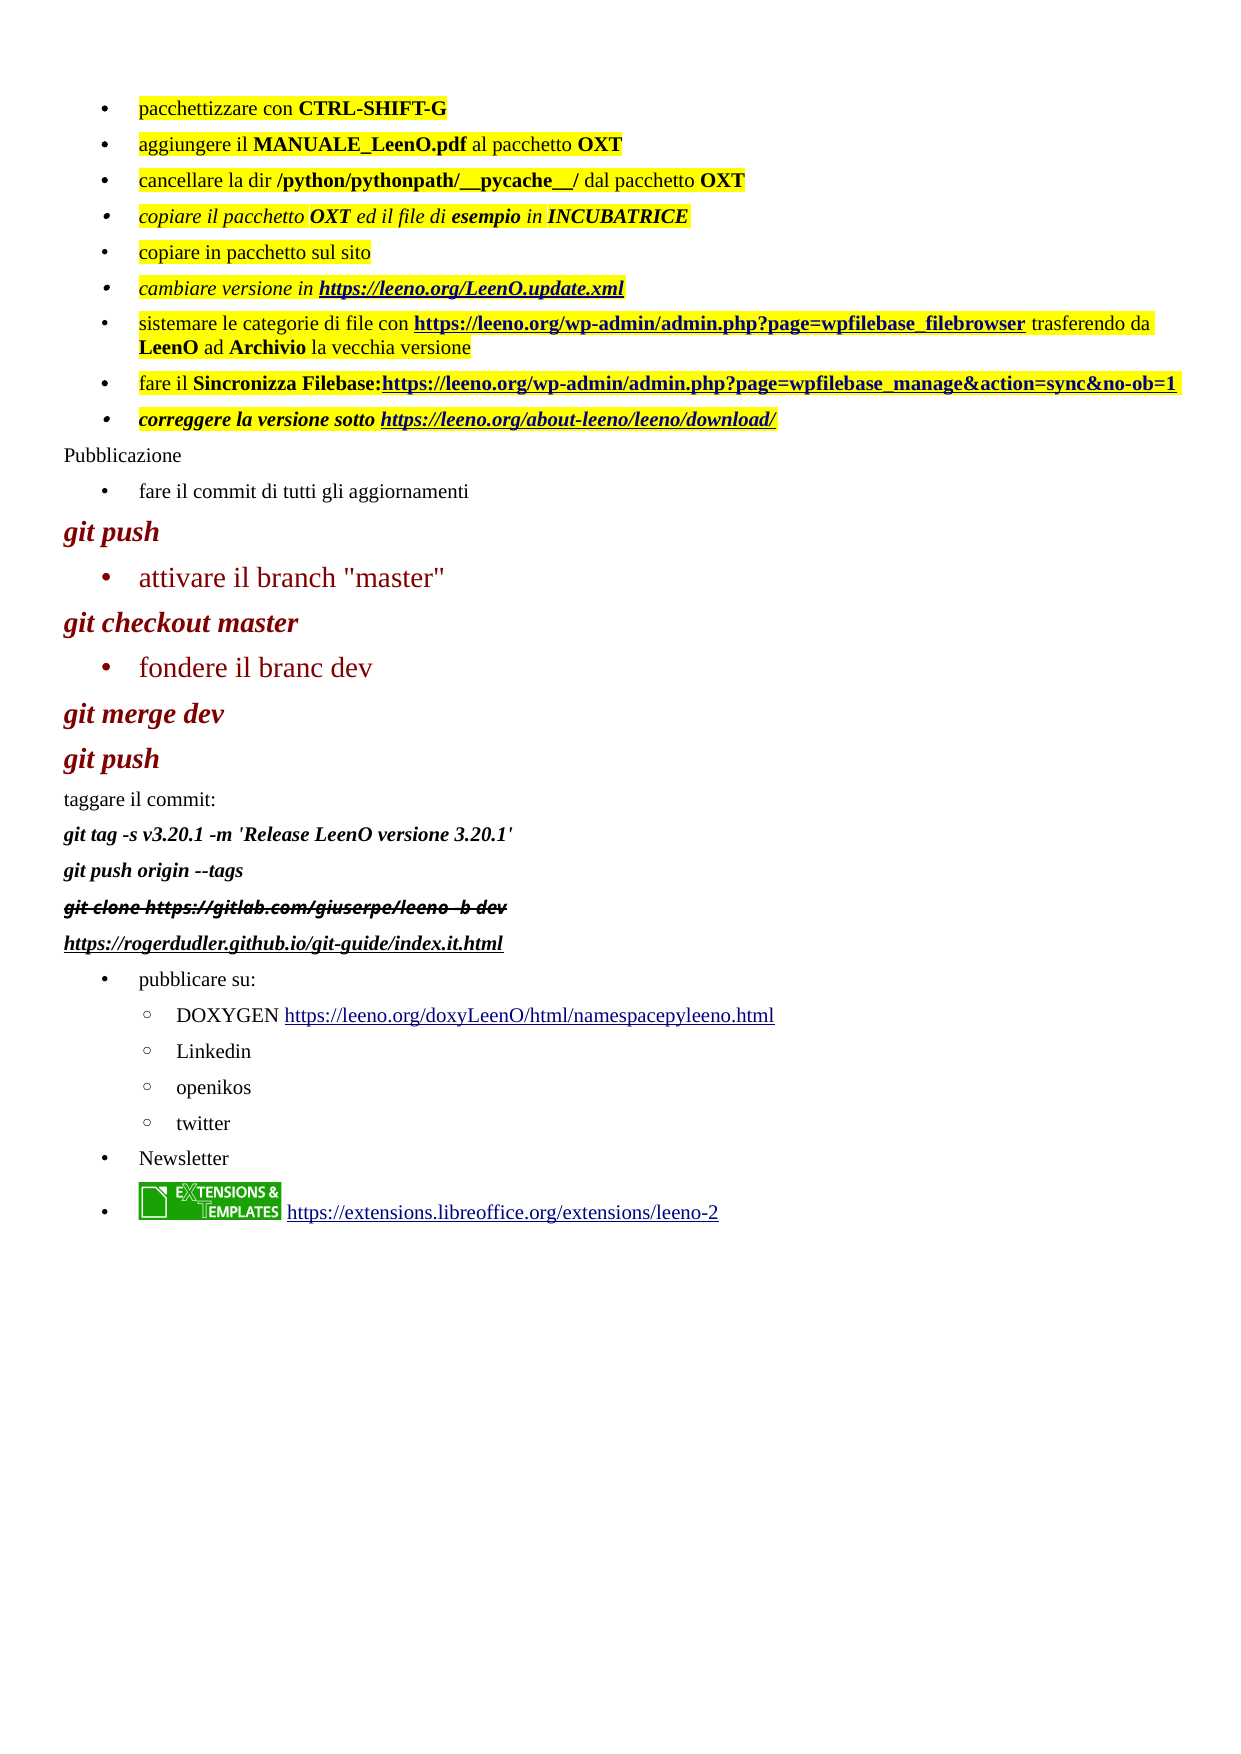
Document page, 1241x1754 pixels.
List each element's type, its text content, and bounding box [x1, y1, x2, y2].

list pacchettizzare con CTRL-SHIFT-G [101, 96, 1185, 120]
list copiare in pacchetto sul sito [101, 239, 1185, 264]
list twitter [138, 1111, 1185, 1134]
picture [138, 1182, 282, 1220]
list correggere la versione sotto https://leeno.org/about-leeno/leeno/download/ [101, 407, 1185, 431]
list cancellare la dir /python/pythonpath/__pycache__/ dal pacchetto OXT [101, 168, 1185, 192]
text git push [63, 741, 1185, 775]
text git tag -s v3.20.1 -m 'Release LeenO versione 3.20.1' [63, 822, 1185, 846]
text git push origin --tags [63, 858, 1185, 882]
list fare il commit di tutti gli aggiornamenti [101, 479, 1185, 503]
list attivare il branch "master" [101, 560, 1185, 593]
text git merge dev [63, 696, 1185, 729]
list fare il Sincronizza Filebase:https://leeno.org/wp-admin/admin.php?page=wpfilebase_manage&action=sync&no-ob=1 [101, 371, 1185, 395]
list copiare il pacchetto OXT ed il file di esempio in INCUBATRICE [101, 204, 1185, 228]
text taggare il commit: [63, 787, 1185, 811]
text https://rogerdudler.github.io/git-guide/index.it.html [63, 931, 1185, 955]
text git clone https://gitlab.com/giuserpe/leeno -b dev [63, 894, 1185, 919]
list Newsletter [101, 1146, 1185, 1170]
list fondere il branc dev [101, 651, 1185, 684]
text Pubblicazione [63, 443, 1185, 467]
list cambiare versione in https://leeno.org/LeenO.update.xml [101, 275, 1185, 299]
list DOXYGEN https://leeno.org/doxyLeenO/html/namespacepyleeno.html [138, 1003, 1185, 1027]
list sistemare le categorie di file con https://leeno.org/wp-admin/admin.php?page=wpfilebase_filebrowser trasferendo da LeenO ad Archivio la vecchia versione [101, 311, 1185, 359]
list pubblicare su: [101, 967, 1185, 991]
text git push [63, 514, 1185, 548]
list aggiungere il MANUALE_LeenO.pdf al pacchetto OXT [101, 132, 1185, 156]
list openikos [138, 1075, 1185, 1099]
list https://extensions.libreoffice.org/extensions/leeno-2 [101, 1182, 1185, 1224]
text git checkout master [63, 605, 1185, 639]
list Linkedin [138, 1039, 1185, 1063]
